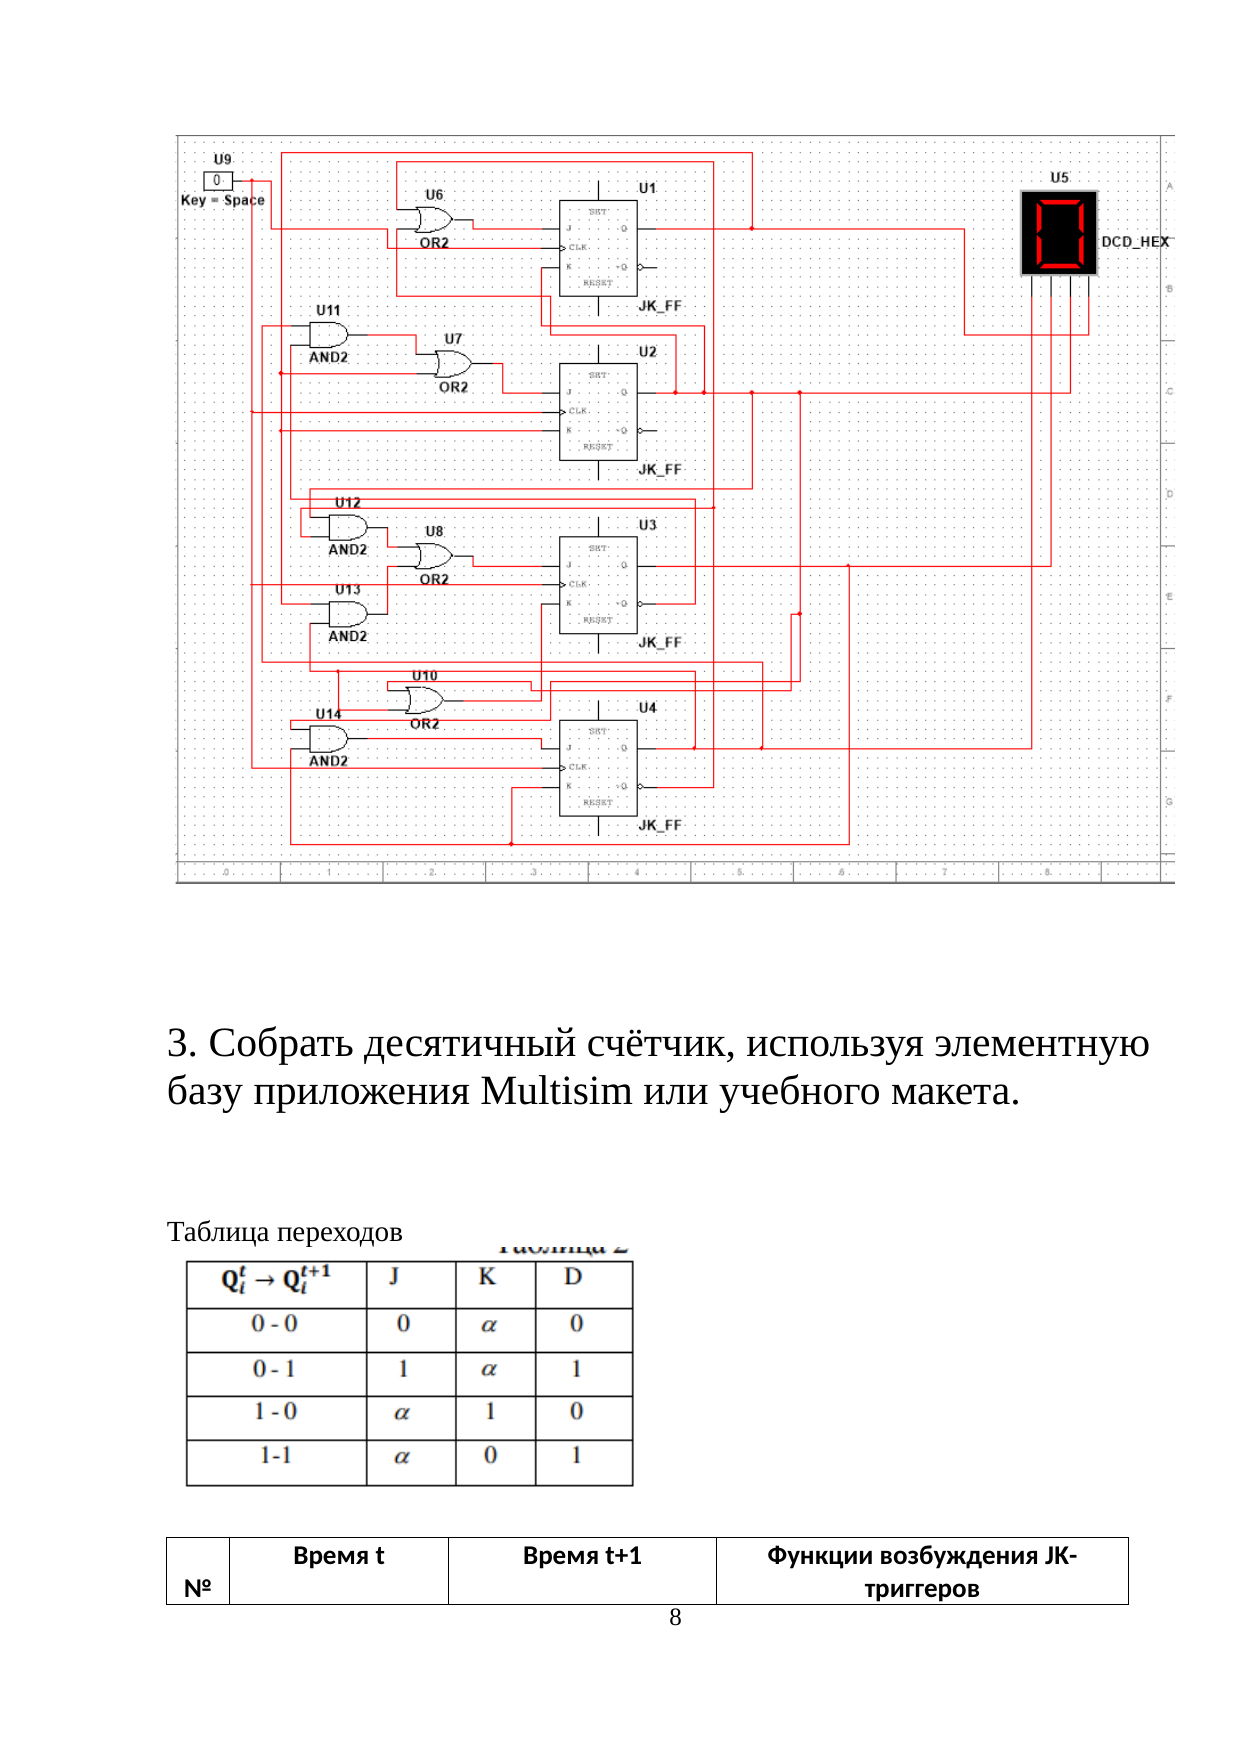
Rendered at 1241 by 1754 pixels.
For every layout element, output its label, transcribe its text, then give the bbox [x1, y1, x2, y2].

table_header Функции возбуждения JK-триггеров [717, 1538, 1128, 1604]
table_header Время t+1 [449, 1538, 716, 1604]
subtitle 3. Собрать десятичный счётчик, используя элементную базу приложения Multisim или учебного макета. [167, 1017, 1166, 1113]
picture [166, 1247, 662, 1504]
table_header Время t [230, 1538, 448, 1604]
table_header № [167, 1538, 229, 1604]
subtitle Таблица переходов [167, 1214, 1166, 1247]
picture [175, 135, 1175, 884]
